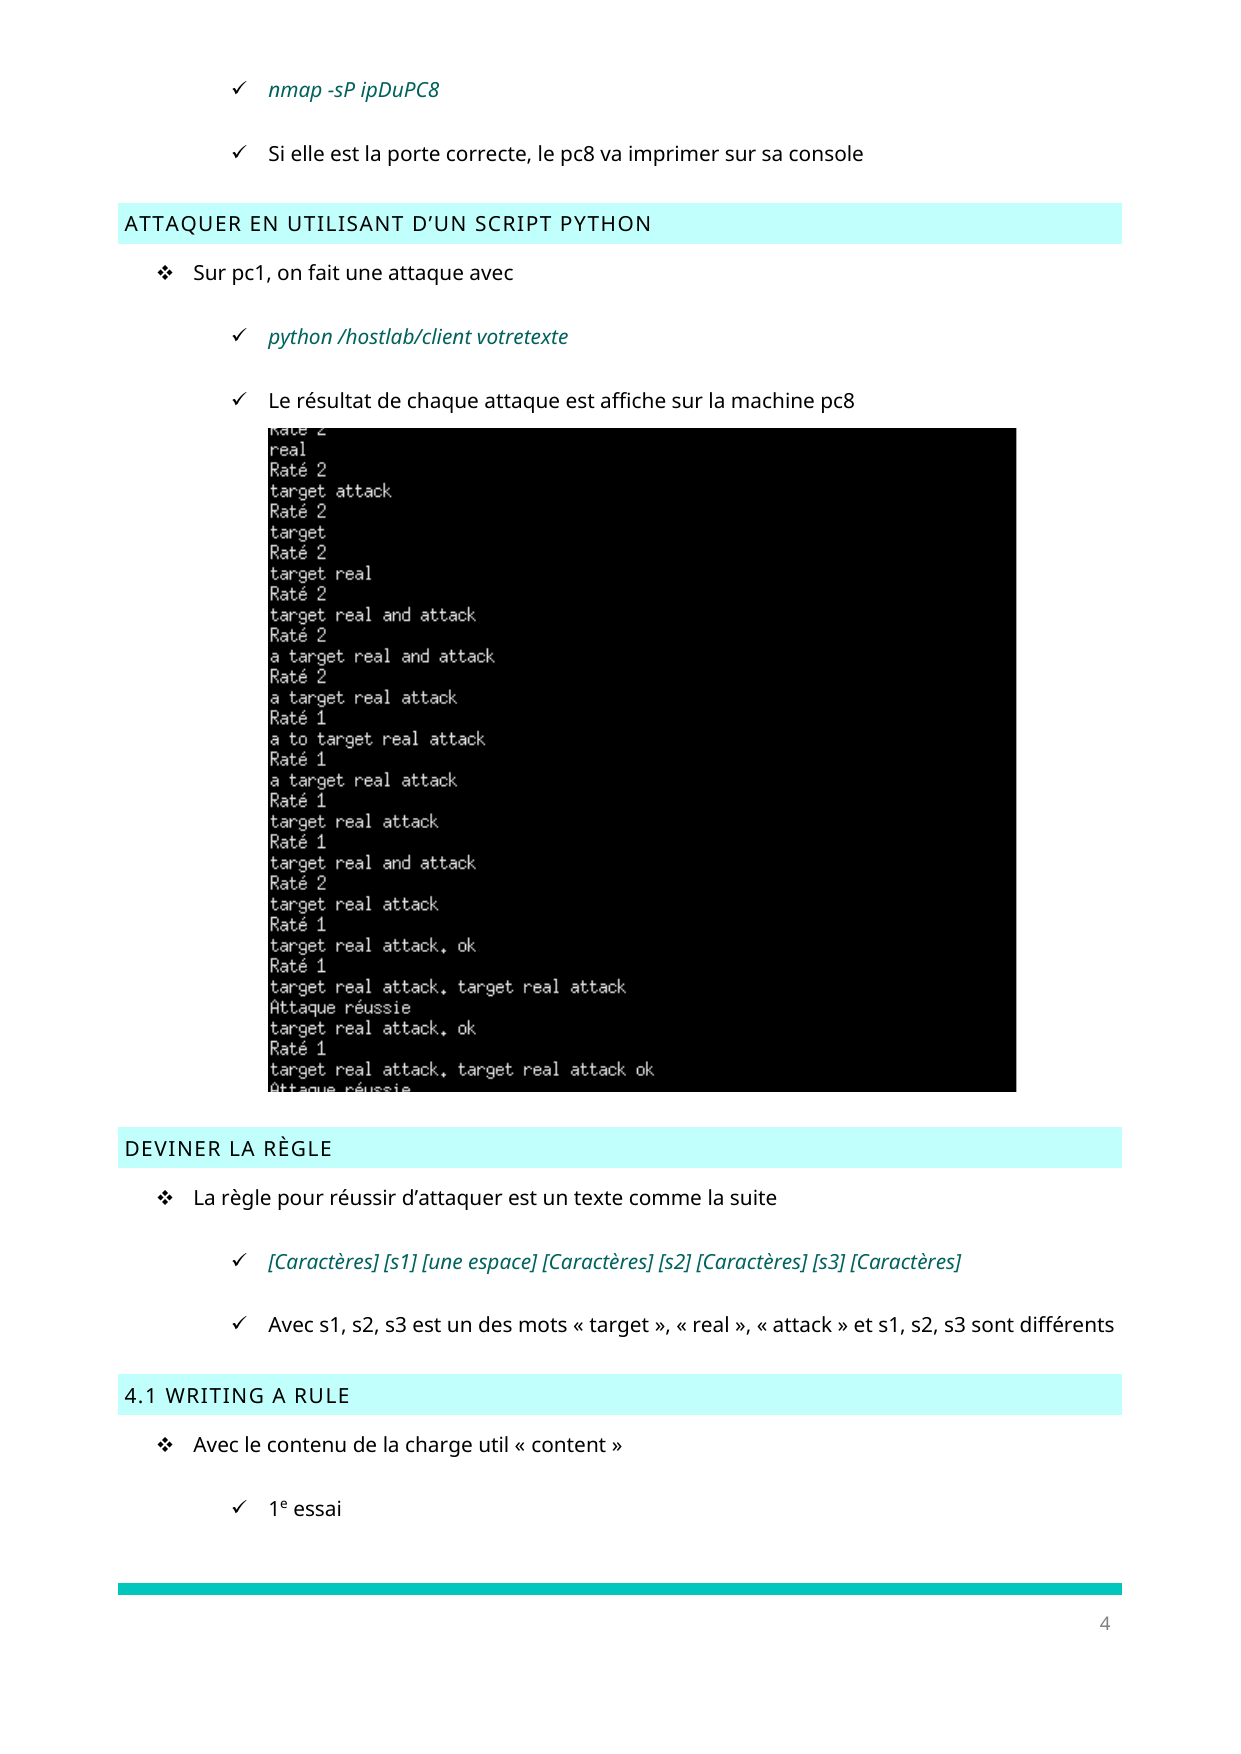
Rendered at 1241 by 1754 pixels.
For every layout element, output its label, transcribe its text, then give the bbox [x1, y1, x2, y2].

list Sur pc1, on fait une attaque avec [156, 258, 1122, 287]
subtitle Deviner la règle [124, 1134, 1116, 1162]
list Si elle est la porte correcte, le pc8 va imprimer sur sa console [231, 139, 1122, 167]
list Avec le contenu de la charge util « content » [156, 1430, 1122, 1458]
list nmap -sP ipDuPC8 [231, 75, 1122, 103]
subtitle Attaquer en utilisant d’un script Python [124, 209, 1116, 237]
list python /hostlab/client votretexte [231, 322, 1122, 351]
list Avec s1, s2, s3 est un des mots « target », « real », « attack » et s1, s2, s3 sont différents [231, 1311, 1122, 1339]
subtitle 4.1 Writing a rule [124, 1381, 1116, 1409]
list Le résultat de chaque attaque est affiche sur la machine pc8 [231, 386, 1122, 1092]
list [Caractères] [s1] [une espace] [Caractères] [s2] [Caractères] [s3] [Caractères] [231, 1247, 1122, 1275]
list 1e essai [231, 1494, 1122, 1522]
list La règle pour réussir d’attaquer est un texte comme la suite [156, 1183, 1122, 1211]
